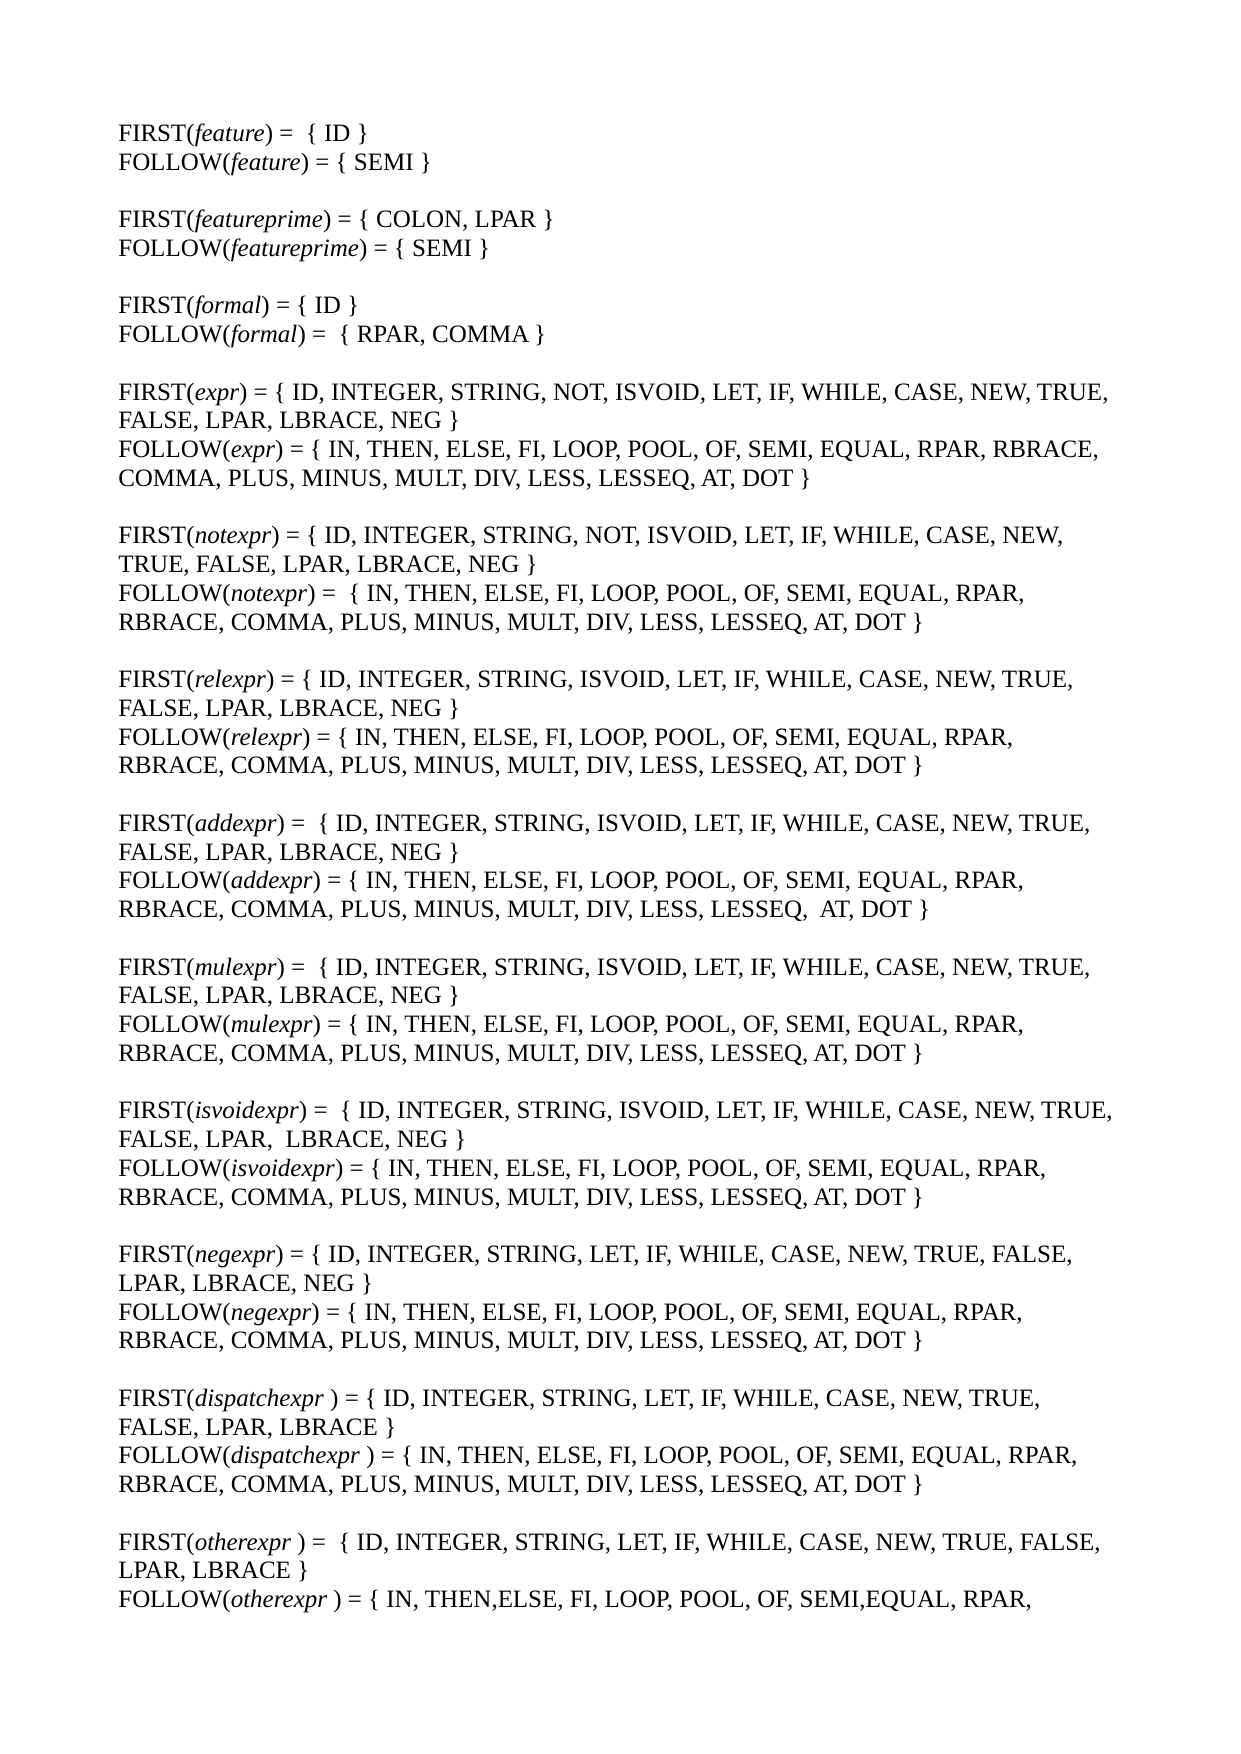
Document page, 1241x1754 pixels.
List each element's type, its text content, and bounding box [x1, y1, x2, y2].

text FOLLOW(isvoidexpr) = { IN, THEN, ELSE, FI, LOOP, POOL, OF, SEMI, EQUAL, RPAR, RBRACE, COMMA, PLUS, MINUS, MULT, DIV, LESS, LESSEQ, AT, DOT } [118, 1153, 1122, 1211]
text FIRST(formal) = { ID } [118, 291, 1122, 319]
text FOLLOW(otherexpr ) = { IN, THEN,ELSE, FI, LOOP, POOL, OF, SEMI,EQUAL, RPAR, [118, 1584, 1122, 1613]
text FIRST(expr) = { ID, INTEGER, STRING, NOT, ISVOID, LET, IF, WHILE, CASE, NEW, TRUE, FALSE, LPAR, LBRACE, NEG } [118, 377, 1122, 434]
text FIRST(otherexpr ) = { ID, INTEGER, STRING, LET, IF, WHILE, CASE, NEW, TRUE, FALSE, LPAR, LBRACE } [118, 1527, 1122, 1584]
text FIRST(addexpr) = { ID, INTEGER, STRING, ISVOID, LET, IF, WHILE, CASE, NEW, TRUE, FALSE, LPAR, LBRACE, NEG } [118, 808, 1122, 866]
text FOLLOW(expr) = { IN, THEN, ELSE, FI, LOOP, POOL, OF, SEMI, EQUAL, RPAR, RBRACE, COMMA, PLUS, MINUS, MULT, DIV, LESS, LESSEQ, AT, DOT } [118, 434, 1122, 492]
text FIRST(relexpr) = { ID, INTEGER, STRING, ISVOID, LET, IF, WHILE, CASE, NEW, TRUE, FALSE, LPAR, LBRACE, NEG } [118, 664, 1122, 722]
text FOLLOW(formal) = { RPAR, COMMA } [118, 319, 1122, 348]
text FOLLOW(addexpr) = { IN, THEN, ELSE, FI, LOOP, POOL, OF, SEMI, EQUAL, RPAR, RBRACE, COMMA, PLUS, MINUS, MULT, DIV, LESS, LESSEQ, AT, DOT } [118, 866, 1122, 923]
text FOLLOW(relexpr) = { IN, THEN, ELSE, FI, LOOP, POOL, OF, SEMI, EQUAL, RPAR, RBRACE, COMMA, PLUS, MINUS, MULT, DIV, LESS, LESSEQ, AT, DOT } [118, 722, 1122, 779]
text FOLLOW(feature) = { SEMI } [118, 147, 1122, 176]
text FOLLOW(featureprime) = { SEMI } [118, 233, 1122, 262]
text FOLLOW(negexpr) = { IN, THEN, ELSE, FI, LOOP, POOL, OF, SEMI, EQUAL, RPAR, RBRACE, COMMA, PLUS, MINUS, MULT, DIV, LESS, LESSEQ, AT, DOT } [118, 1297, 1122, 1354]
text FOLLOW(notexpr) = { IN, THEN, ELSE, FI, LOOP, POOL, OF, SEMI, EQUAL, RPAR, RBRACE, COMMA, PLUS, MINUS, MULT, DIV, LESS, LESSEQ, AT, DOT } [118, 578, 1122, 636]
text FIRST(mulexpr) = { ID, INTEGER, STRING, ISVOID, LET, IF, WHILE, CASE, NEW, TRUE, FALSE, LPAR, LBRACE, NEG } [118, 952, 1122, 1009]
text FIRST(feature) = { ID } [118, 118, 1122, 147]
text FIRST(notexpr) = { ID, INTEGER, STRING, NOT, ISVOID, LET, IF, WHILE, CASE, NEW, TRUE, FALSE, LPAR, LBRACE, NEG } [118, 521, 1122, 578]
text FOLLOW(mulexpr) = { IN, THEN, ELSE, FI, LOOP, POOL, OF, SEMI, EQUAL, RPAR, RBRACE, COMMA, PLUS, MINUS, MULT, DIV, LESS, LESSEQ, AT, DOT } [118, 1009, 1122, 1067]
text FIRST(isvoidexpr) = { ID, INTEGER, STRING, ISVOID, LET, IF, WHILE, CASE, NEW, TRUE, FALSE, LPAR, LBRACE, NEG } [118, 1096, 1122, 1153]
text FOLLOW(dispatchexpr ) = { IN, THEN, ELSE, FI, LOOP, POOL, OF, SEMI, EQUAL, RPAR, RBRACE, COMMA, PLUS, MINUS, MULT, DIV, LESS, LESSEQ, AT, DOT } [118, 1441, 1122, 1498]
text FIRST(negexpr) = { ID, INTEGER, STRING, LET, IF, WHILE, CASE, NEW, TRUE, FALSE, LPAR, LBRACE, NEG } [118, 1239, 1122, 1297]
text FIRST(dispatchexpr ) = { ID, INTEGER, STRING, LET, IF, WHILE, CASE, NEW, TRUE, FALSE, LPAR, LBRACE } [118, 1383, 1122, 1441]
text FIRST(featureprime) = { COLON, LPAR } [118, 204, 1122, 233]
